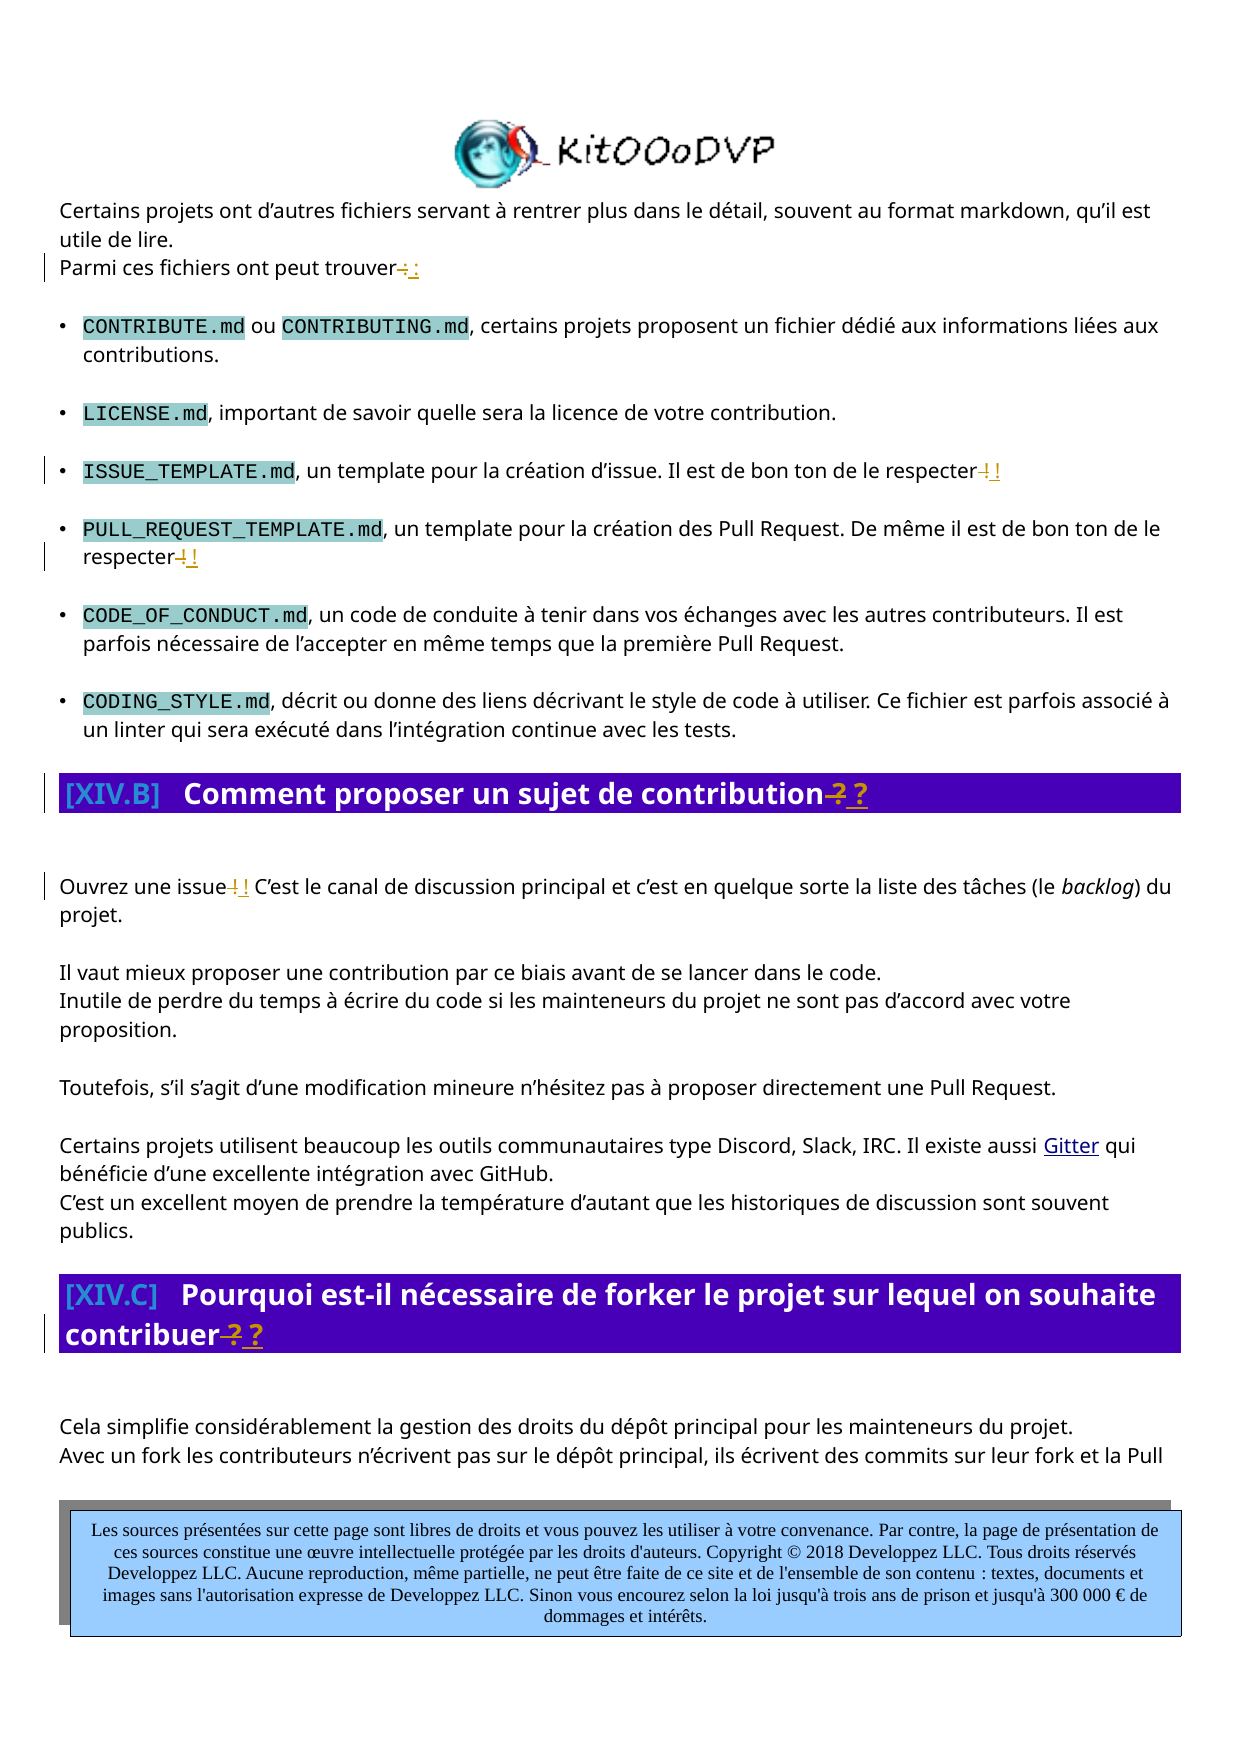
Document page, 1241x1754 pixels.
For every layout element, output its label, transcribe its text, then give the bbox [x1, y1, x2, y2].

picture [453, 118, 781, 191]
text Il vaut mieux proposer une contribution par ce biais avant de se lancer dans le code. Inutile de perdre du temps à écrire du code si les mainteneurs du projet ne sont pas d’accord avec votre proposition. [59, 958, 1181, 1043]
list ISSUE_TEMPLATE.md, un template pour la création d’issue. Il est de bon ton de le respecter ! [59, 456, 1181, 484]
subtitle Pourquoi est-il nécessaire de forker le projet sur lequel on souhaite contribuer ? [59, 1274, 1181, 1353]
text Certains projets ont d’autres fichiers servant à rentrer plus dans le détail, souvent au format markdown, qu’il est utile de lire. Parmi ces fichiers ont peut trouver : [59, 196, 1181, 282]
list CONTRIBUTE.md ou CONTRIBUTING.md, certains projets proposent un fichier dédié aux informations liées aux contributions. [59, 311, 1181, 368]
text Certains projets utilisent beaucoup les outils communautaires type Discord, Slack, IRC. Il existe aussi Gitter qui bénéficie d’une excellente intégration avec GitHub. C’est un excellent moyen de prendre la température d’autant que les historiques de discussion sont souvent publics. [59, 1131, 1181, 1244]
list LICENSE.md, important de savoir quelle sera la licence de votre contribution. [59, 398, 1181, 426]
list PULL_REQUEST_TEMPLATE.md, un template pour la création des Pull Request. De même il est de bon ton de le respecter ! [59, 514, 1181, 571]
text Ouvrez une issue ! C’est le canal de discussion principal et c’est en quelque sorte la liste des tâches (le backlog) du projet. [59, 872, 1181, 929]
text Toutefois, s’il s’agit d’une modification mineure n’hésitez pas à proposer directement une Pull Request. [59, 1073, 1181, 1101]
text Cela simplifie considérablement la gestion des droits du dépôt principal pour les mainteneurs du projet. Avec un fork les contributeurs n’écrivent pas sur le dépôt principal, ils écrivent des commits sur leur fork et la Pull [59, 1412, 1181, 1469]
list CODING_STYLE.md, décrit ou donne des liens décrivant le style de code à utiliser. Ce fichier est parfois associé à un linter qui sera exécuté dans l’intégration continue avec les tests. [59, 687, 1181, 744]
subtitle Comment proposer un sujet de contribution ? [59, 773, 1181, 813]
list CODE_OF_CONDUCT.md, un code de conduite à tenir dans vos échanges avec les autres contributeurs. Il est parfois nécessaire de l’accepter en même temps que la première Pull Request. [59, 600, 1181, 657]
